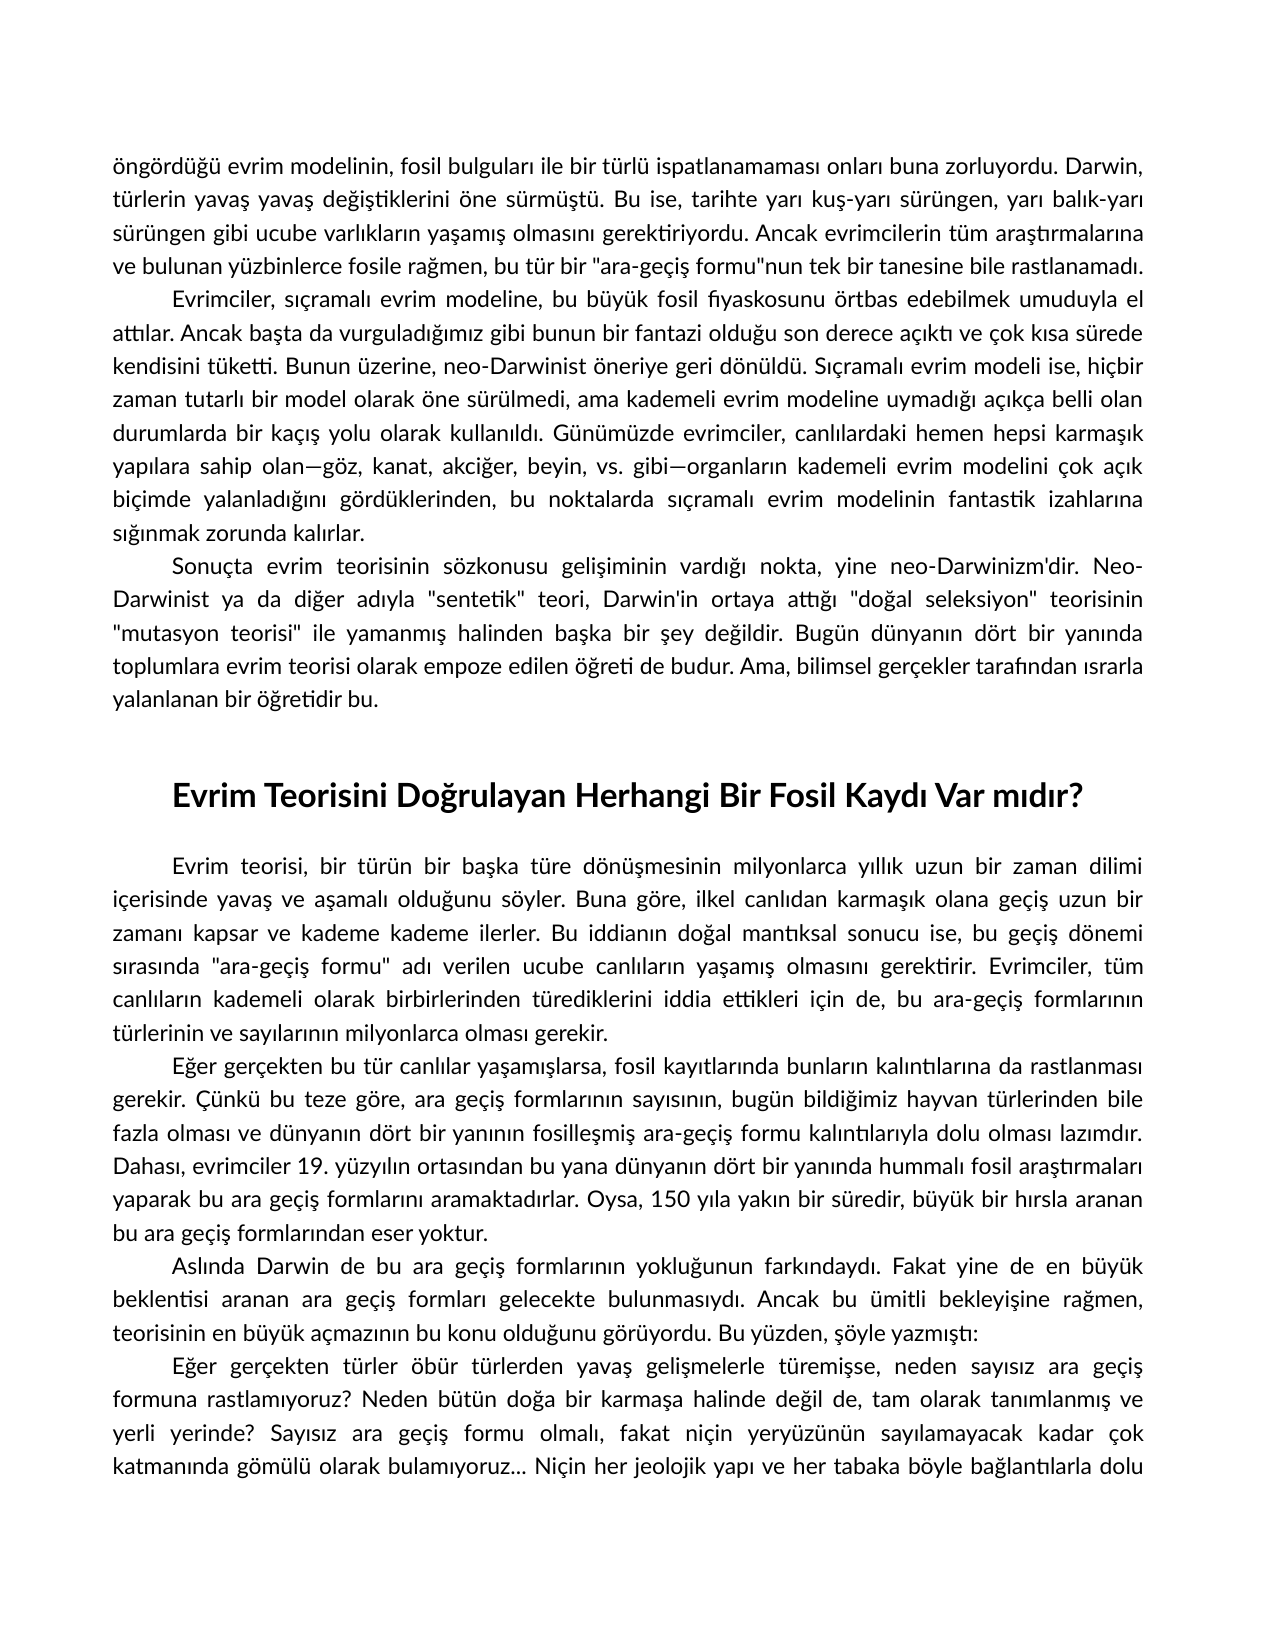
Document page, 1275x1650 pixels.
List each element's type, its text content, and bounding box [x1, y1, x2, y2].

text Evrim Teorisini Doğrulayan Herhangi Bir Fosil Kaydı Var mıdır? [112, 781, 1145, 814]
text Evrimciler, sıçramalı evrim modeline, bu büyük fosil fiyaskosunu örtbas edebilmek umuduyla el attılar. Ancak başta da vurguladığımız gibi bunun bir fantazi olduğu son derece açıktı ve çok kısa sürede kendisini tüketti. Bunun üzerine, neo-Darwinist öneriye geri dönüldü. Sıçramalı evrim modeli ise, hiçbir zaman tutarlı bir model olarak öne sürülmedi, ama kademeli evrim modeline uymadığı açıkça belli olan durumlarda bir kaçış yolu olarak kullanıldı. Günümüzde evrimciler, canlılardaki hemen hepsi karmaşık yapılara sahip olan—göz, kanat, akciğer, beyin, vs. gibi—organların kademeli evrim modelini çok açık biçimde yalanladığını gördüklerinden, bu noktalarda sıçramalı evrim modelinin fantastik izahlarına sığınmak zorunda kalırlar. [112, 281, 1145, 548]
text Aslında Darwin de bu ara geçiş formlarının yokluğunun farkındaydı. Fakat yine de en büyük beklentisi aranan ara geçiş formları gelecekte bulunmasıydı. Ancak bu ümitli bekleyişine rağmen, teorisinin en büyük açmazının bu konu olduğunu görüyordu. Bu yüzden, şöyle yazmıştı: [112, 1248, 1145, 1348]
text Eğer gerçekten türler öbür türlerden yavaş gelişmelerle türemişse, neden sayısız ara geçiş formuna rastlamıyoruz? Neden bütün doğa bir karmaşa halinde değil de, tam olarak tanımlanmış ve yerli yerinde? Sayısız ara geçiş formu olmalı, fakat niçin yeryüzünün sayılamayacak kadar çok katmanında gömülü olarak bulamıyoruz... Niçin her jeolojik yapı ve her tabaka böyle bağlantılarla dolu [112, 1348, 1145, 1481]
text Sonuçta evrim teorisinin sözkonusu gelişiminin vardığı nokta, yine neo-Darwinizm'dir. Neo-Darwinist ya da diğer adıyla "sentetik" teori, Darwin'in ortaya attığı "doğal seleksiyon" teorisinin "mutasyon teorisi" ile yamanmış halinden başka bir şey değildir. Bugün dünyanın dört bir yanında toplumlara evrim teorisi olarak empoze edilen öğreti de budur. Ama, bilimsel gerçekler tarafından ısrarla yalanlanan bir öğretidir bu. [112, 548, 1145, 714]
text Evrim teorisi, bir türün bir başka türe dönüşmesinin milyonlarca yıllık uzun bir zaman dilimi içerisinde yavaş ve aşamalı olduğunu söyler. Buna göre, ilkel canlıdan karmaşık olana geçiş uzun bir zamanı kapsar ve kademe kademe ilerler. Bu iddianın doğal mantıksal sonucu ise, bu geçiş dönemi sırasında "ara-geçiş formu" adı verilen ucube canlıların yaşamış olmasını gerektirir. Evrimciler, tüm canlıların kademeli olarak birbirlerinden türediklerini iddia ettikleri için de, bu ara-geçiş formlarının türlerinin ve sayılarının milyonlarca olması gerekir. [112, 848, 1145, 1048]
text öngördüğü evrim modelinin, fosil bulguları ile bir türlü ispatlanamaması onları buna zorluyordu. Darwin, türlerin yavaş yavaş değiştiklerini öne sürmüştü. Bu ise, tarihte yarı kuş-yarı sürüngen, yarı balık-yarı sürüngen gibi ucube varlıkların yaşamış olmasını gerektiriyordu. Ancak evrimcilerin tüm araştırmalarına ve bulunan yüzbinlerce fosile rağmen, bu tür bir "ara-geçiş formu"nun tek bir tanesine bile rastlanamadı. [112, 148, 1145, 281]
text Eğer gerçekten bu tür canlılar yaşamışlarsa, fosil kayıtlarında bunların kalıntılarına da rastlanması gerekir. Çünkü bu teze göre, ara geçiş formlarının sayısının, bugün bildiğimiz hayvan türlerinden bile fazla olması ve dünyanın dört bir yanının fosilleşmiş ara-geçiş formu kalıntılarıyla dolu olması lazımdır. Dahası, evrimciler 19. yüzyılın ortasından bu yana dünyanın dört bir yanında hummalı fosil araştırmaları yaparak bu ara geçiş formlarını aramaktadırlar. Oysa, 150 yıla yakın bir süredir, büyük bir hırsla aranan bu ara geçiş formlarından eser yoktur. [112, 1048, 1145, 1248]
